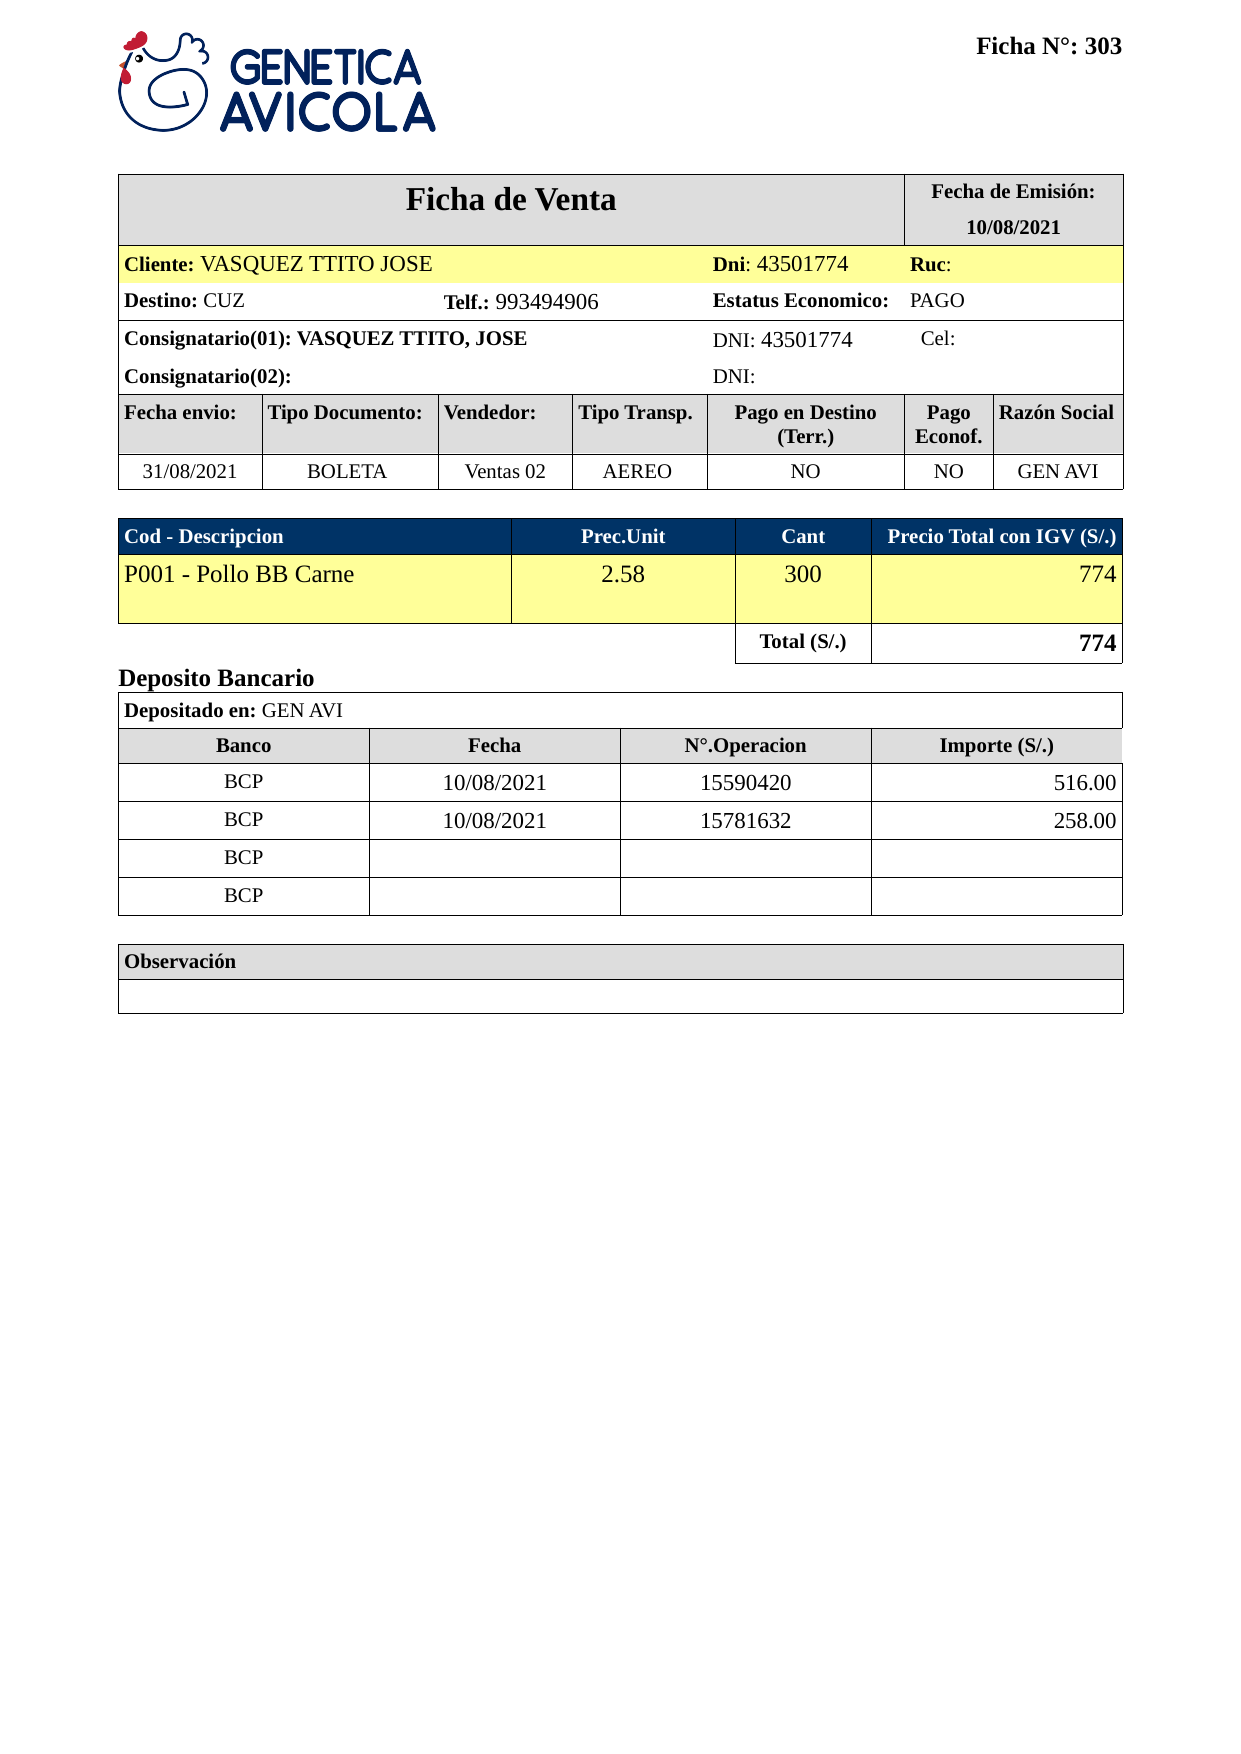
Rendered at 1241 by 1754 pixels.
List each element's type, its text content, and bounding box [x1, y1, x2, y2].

table_cell Ruc: [904, 246, 1123, 283]
table_cell [370, 840, 620, 877]
table_cell Banco [119, 729, 369, 763]
table_cell [621, 878, 871, 915]
table_cell 258.00 [872, 802, 1122, 839]
table_cell GEN AVI [994, 455, 1123, 489]
table_cell 31/08/2021 [119, 455, 262, 489]
table_cell [119, 980, 1123, 1012]
table_cell Consignatario(02): [119, 358, 707, 394]
table_cell BOLETA [263, 455, 438, 489]
table_header Precio Total con IGV (S/.) [872, 519, 1122, 554]
table_cell [370, 878, 620, 915]
table_cell P001 - Pollo BB Carne [119, 555, 511, 623]
table_cell AEREO [573, 455, 707, 489]
table_header Prec.Unit [512, 519, 735, 554]
table_cell 2.58 [512, 555, 735, 623]
table_cell NO [708, 455, 904, 489]
table_cell BCP [119, 802, 369, 839]
table_cell 15590420 [621, 764, 871, 801]
table_cell 300 [736, 555, 871, 623]
table_header Ficha de Venta [119, 175, 904, 245]
table_cell N°.Operacion [621, 729, 871, 763]
table_cell 10/08/2021 [905, 209, 1123, 245]
table_cell 774 [872, 624, 1122, 663]
table_cell Importe (S/.) [872, 729, 1122, 763]
table_header Fecha de Emisión: [905, 175, 1123, 209]
table_header Cod - Descripcion [119, 519, 511, 554]
table_header Depositado en: GEN AVI [119, 693, 1122, 727]
table_cell Tipo Documento: [263, 395, 438, 453]
table_cell 516.00 [872, 764, 1122, 801]
table_cell [872, 878, 1122, 915]
table_cell Telf.: 993494906 [438, 283, 707, 320]
table_cell Estatus Economico: [707, 283, 904, 320]
table_cell DNI: [707, 358, 1123, 394]
table_cell Fecha [370, 729, 620, 763]
table_cell 10/08/2021 [370, 764, 620, 801]
table_cell Razón Social [994, 395, 1123, 453]
table_cell Total (S/.) [736, 624, 871, 663]
table_cell BCP [119, 878, 369, 915]
text Deposito Bancario [118, 663, 1122, 692]
table_cell Consignatario(01): VASQUEZ TTITO, JOSE [119, 321, 707, 358]
table_cell Dni: 43501774 [707, 246, 904, 283]
table_cell 774 [872, 555, 1122, 623]
table_cell Destino: CUZ [119, 283, 438, 320]
table_cell NO [905, 455, 993, 489]
table_cell Cliente: VASQUEZ TTITO JOSE [119, 246, 707, 283]
table_cell 10/08/2021 [370, 802, 620, 839]
table_cell Cel: [915, 321, 1123, 358]
table_cell Fecha envio: [119, 395, 262, 453]
table_cell Pago en Destino (Terr.) [708, 395, 904, 453]
table_cell Pago Econof. [905, 395, 993, 453]
table_cell [118, 624, 511, 663]
table_header Cant [736, 519, 871, 554]
table_cell Tipo Transp. [573, 395, 707, 453]
table_cell [511, 624, 735, 663]
table_cell BCP [119, 840, 369, 877]
table_cell [621, 840, 871, 877]
picture [118, 31, 436, 132]
table_header Observación [119, 945, 1123, 979]
table_cell [872, 840, 1122, 877]
table_cell DNI: 43501774 [707, 321, 915, 358]
table_cell Ventas 02 [439, 455, 572, 489]
table_cell Vendedor: [439, 395, 572, 453]
table_cell BCP [119, 764, 369, 801]
table_cell PAGO [904, 283, 1123, 320]
table_cell 15781632 [621, 802, 871, 839]
